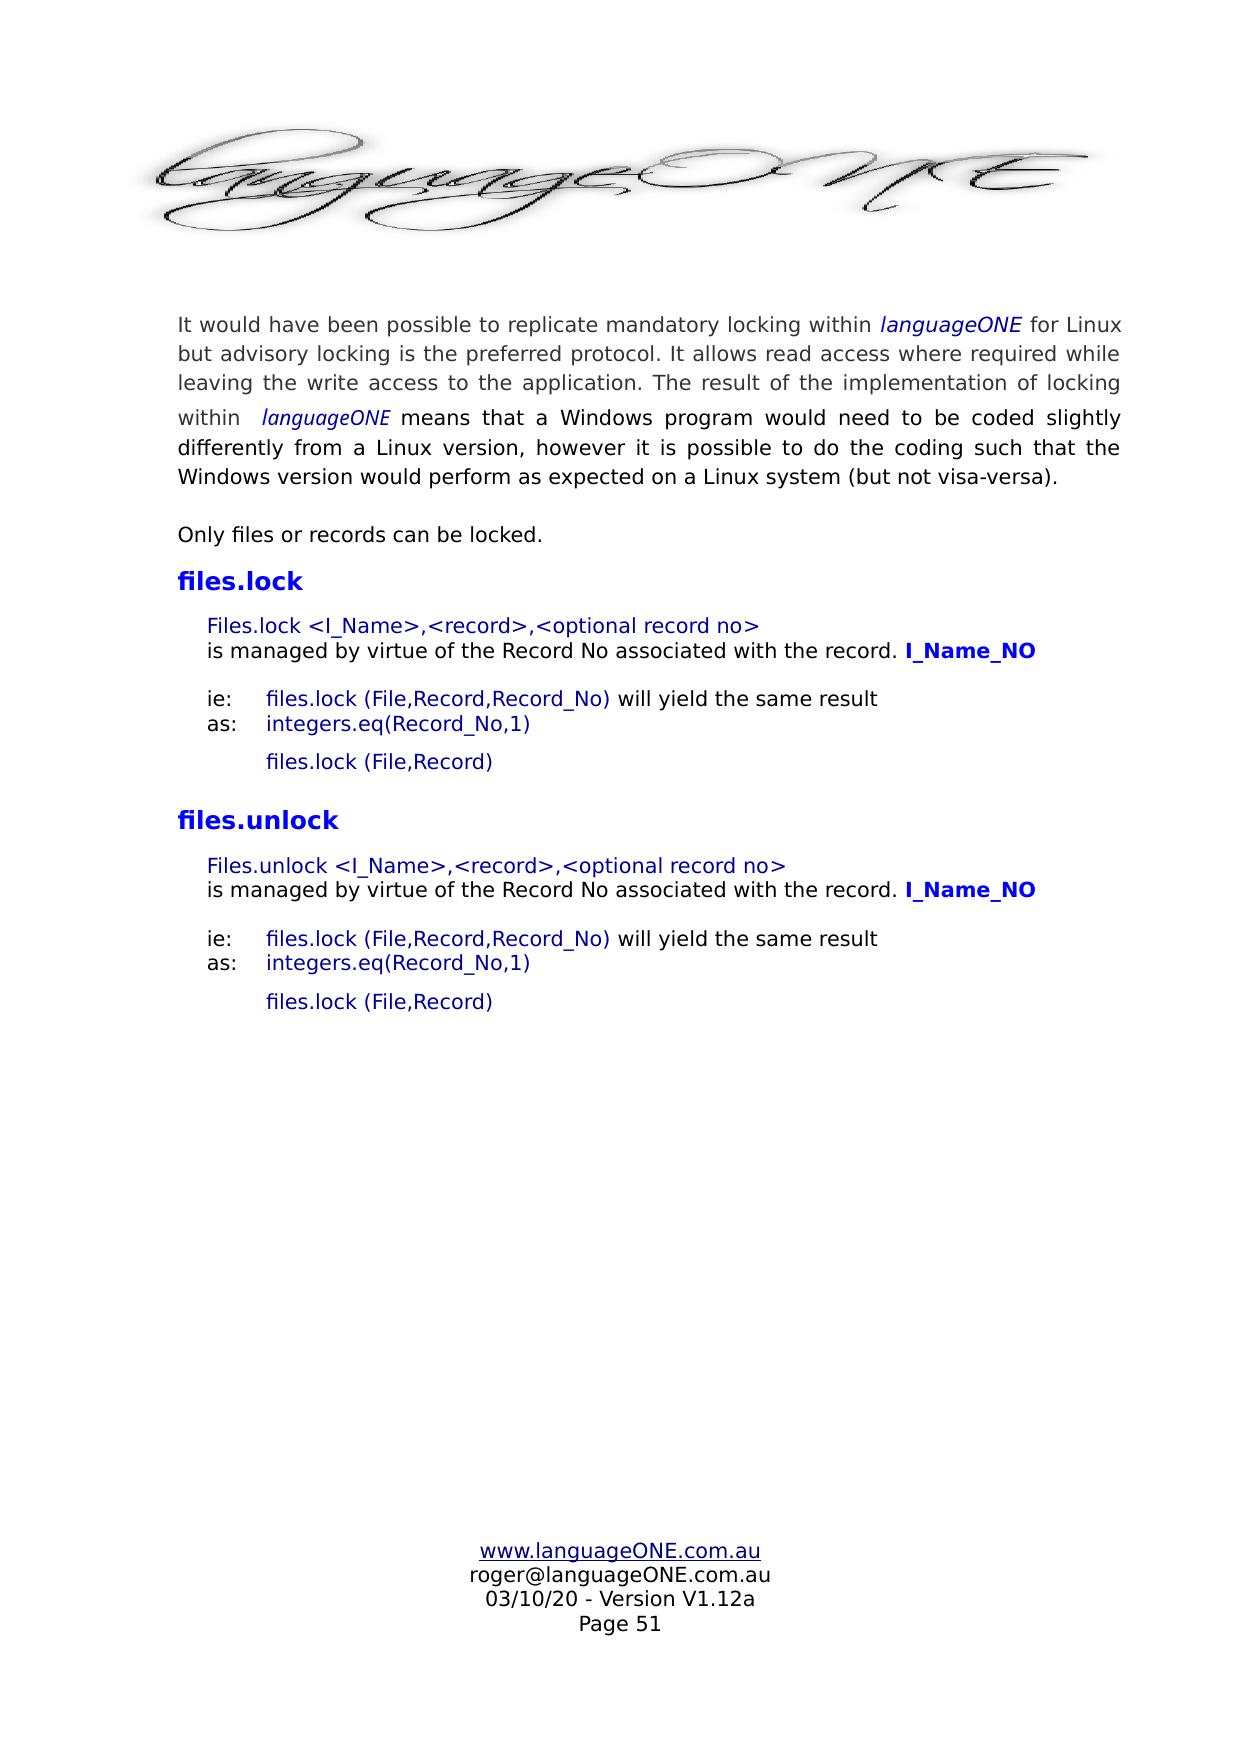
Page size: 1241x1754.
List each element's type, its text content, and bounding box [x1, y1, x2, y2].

text ie: files.lock (File,Record,Record_No) will yield the same result [207, 927, 1122, 951]
text is managed by virtue of the Record No associated with the record. I_Name_NO [207, 639, 1122, 663]
picture [125, 120, 1118, 239]
text ie: files.lock (File,Record,Record_No) will yield the same result [207, 687, 1122, 712]
text Only files or records can be locked. [177, 523, 1122, 548]
text as: integers.eq(Record_No,1) [207, 951, 1122, 975]
text files.lock (File,Record) [266, 990, 1122, 1014]
text files.lock (File,Record) [266, 750, 1122, 775]
subtitle files.lock [177, 567, 1122, 596]
text It would have been possible to replicate mandatory locking within languageONE for Linux but advisory locking is the preferred protocol. It allows read access where required while leaving the write access to the application. The result of the implementation of locking within languageONE means that a Windows program would need to be coded slightly differently from a Linux version, however it is possible to do the coding such that the Windows version would perform as expected on a Linux system (but not visa-versa). [177, 313, 1122, 489]
subtitle files.unlock [177, 807, 1122, 836]
text Files.lock <I_Name>,<record>,<optional record no> [207, 614, 1122, 639]
text as: integers.eq(Record_No,1) [207, 712, 1122, 736]
text is managed by virtue of the Record No associated with the record. I_Name_NO [207, 878, 1122, 903]
text Files.unlock <I_Name>,<record>,<optional record no> [207, 854, 1122, 878]
